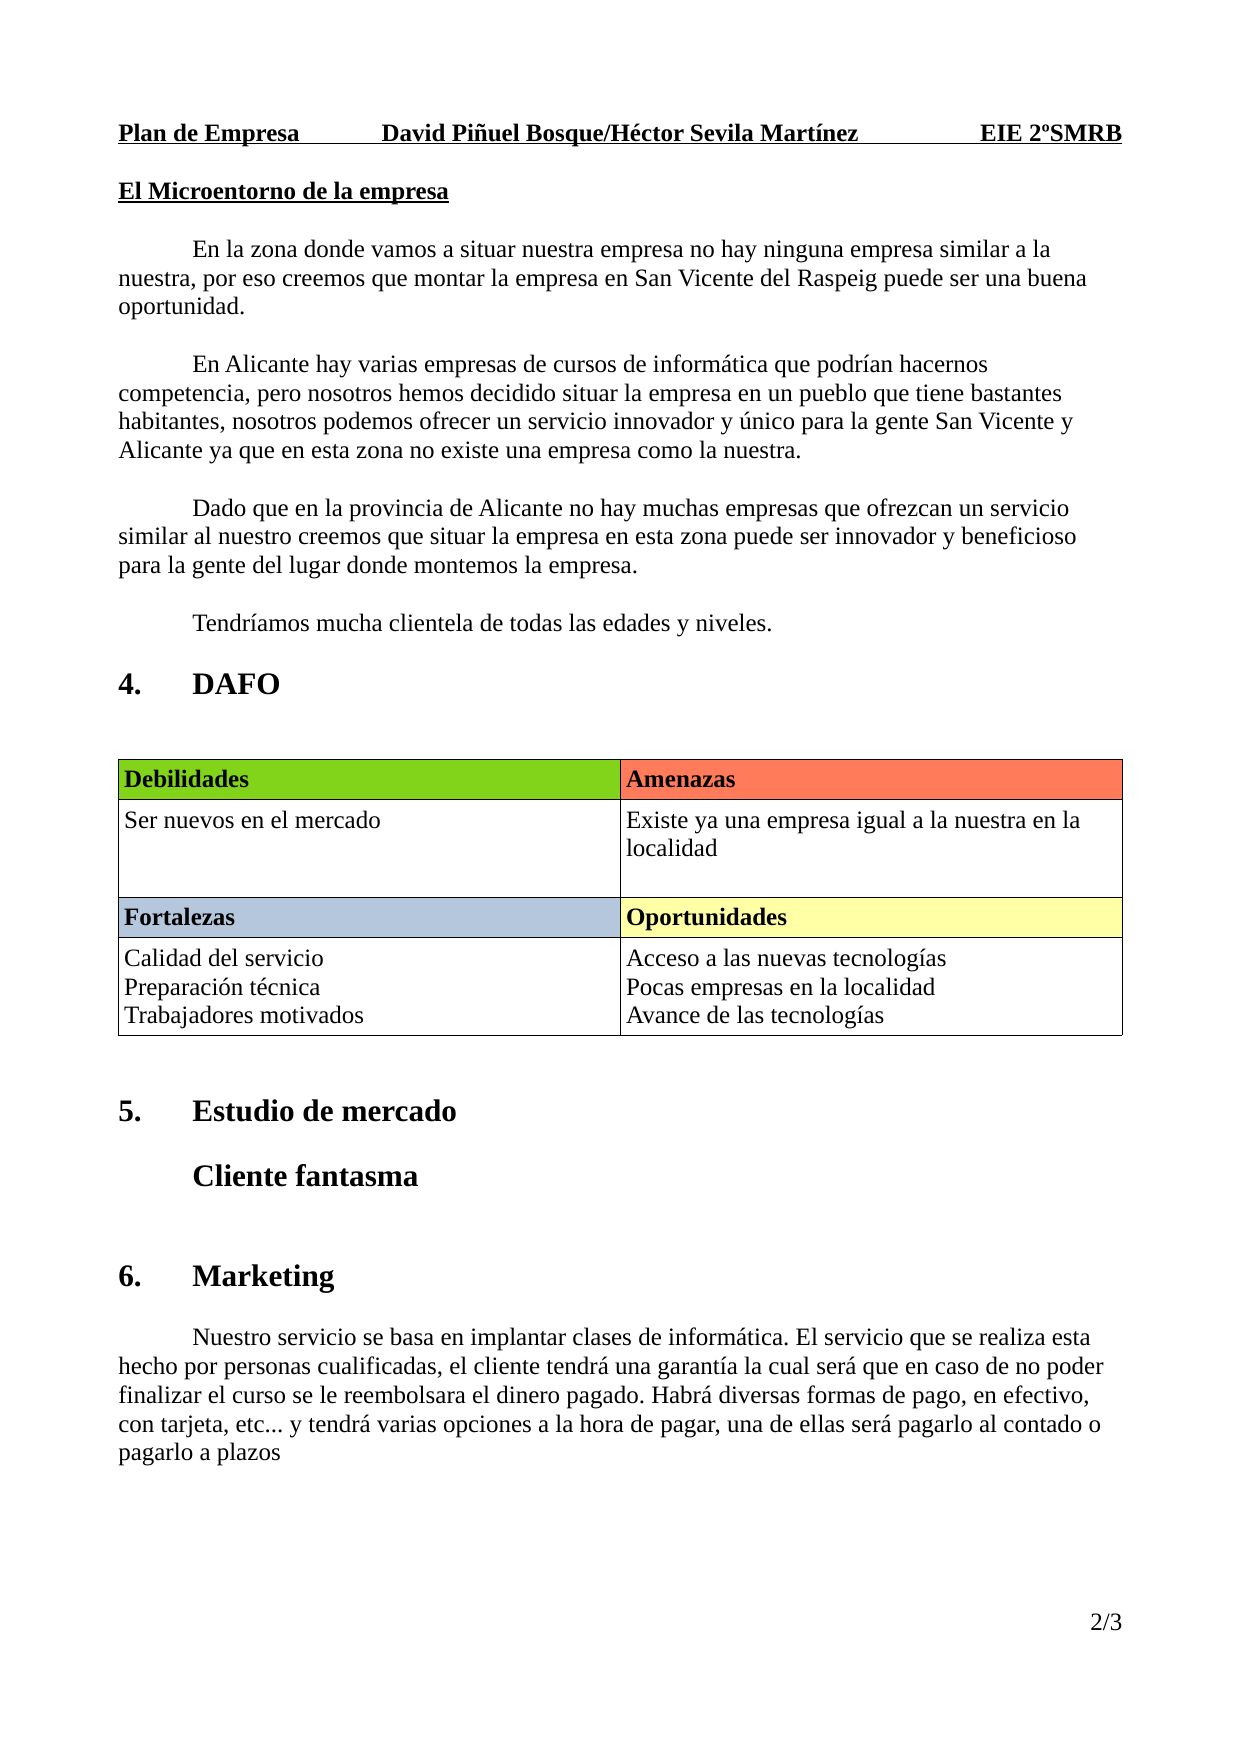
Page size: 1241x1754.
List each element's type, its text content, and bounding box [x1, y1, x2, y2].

table_cell Ser nuevos en el mercado [119, 800, 620, 897]
text 4. DAFO [118, 665, 1122, 701]
text Tendríamos mucha clientela de todas las edades y niveles. [118, 608, 1122, 636]
text Nuestro servicio se basa en implantar clases de informática. El servicio que se realiza esta hecho por personas cualificadas, el cliente tendrá una garantía la cual será que en caso de no poder finalizar el curso se le reembolsara el dinero pagado. Habrá diversas formas de pago, en efectivo, con tarjeta, etc... y tendrá varias opciones a la hora de pagar, una de ellas será pagarlo al contado o pagarlo a plazos [118, 1322, 1122, 1466]
table_cell Oportunidades [621, 898, 1122, 937]
text 6. Marketing [118, 1258, 1122, 1294]
table_cell Calidad del servicio Preparación técnica Trabajadores motivados [119, 938, 620, 1035]
text En Alicante hay varias empresas de cursos de informática que podrían hacernos competencia, pero nosotros hemos decidido situar la empresa en un pueblo que tiene bastantes habitantes, nosotros podemos ofrecer un servicio innovador y único para la gente San Vicente y Alicante ya que en esta zona no existe una empresa como la nuestra. [118, 349, 1122, 464]
table_header Debilidades [119, 760, 620, 799]
text En la zona donde vamos a situar nuestra empresa no hay ninguna empresa similar a la nuestra, por eso creemos que montar la empresa en San Vicente del Raspeig puede ser una buena oportunidad. [118, 234, 1122, 320]
text Cliente fantasma [118, 1157, 1122, 1193]
text 5. Estudio de mercado [118, 1092, 1122, 1128]
table_cell Existe ya una empresa igual a la nuestra en la localidad [621, 800, 1122, 897]
text Dado que en la provincia de Alicante no hay muchas empresas que ofrezcan un servicio similar al nuestro creemos que situar la empresa en esta zona puede ser innovador y beneficioso para la gente del lugar donde montemos la empresa. [118, 493, 1122, 579]
text El Microentorno de la empresa [118, 176, 1122, 205]
table_cell Acceso a las nuevas tecnologías Pocas empresas en la localidad Avance de las tecnologías [621, 938, 1122, 1035]
table_cell Fortalezas [119, 898, 620, 937]
table_header Amenazas [621, 760, 1122, 799]
